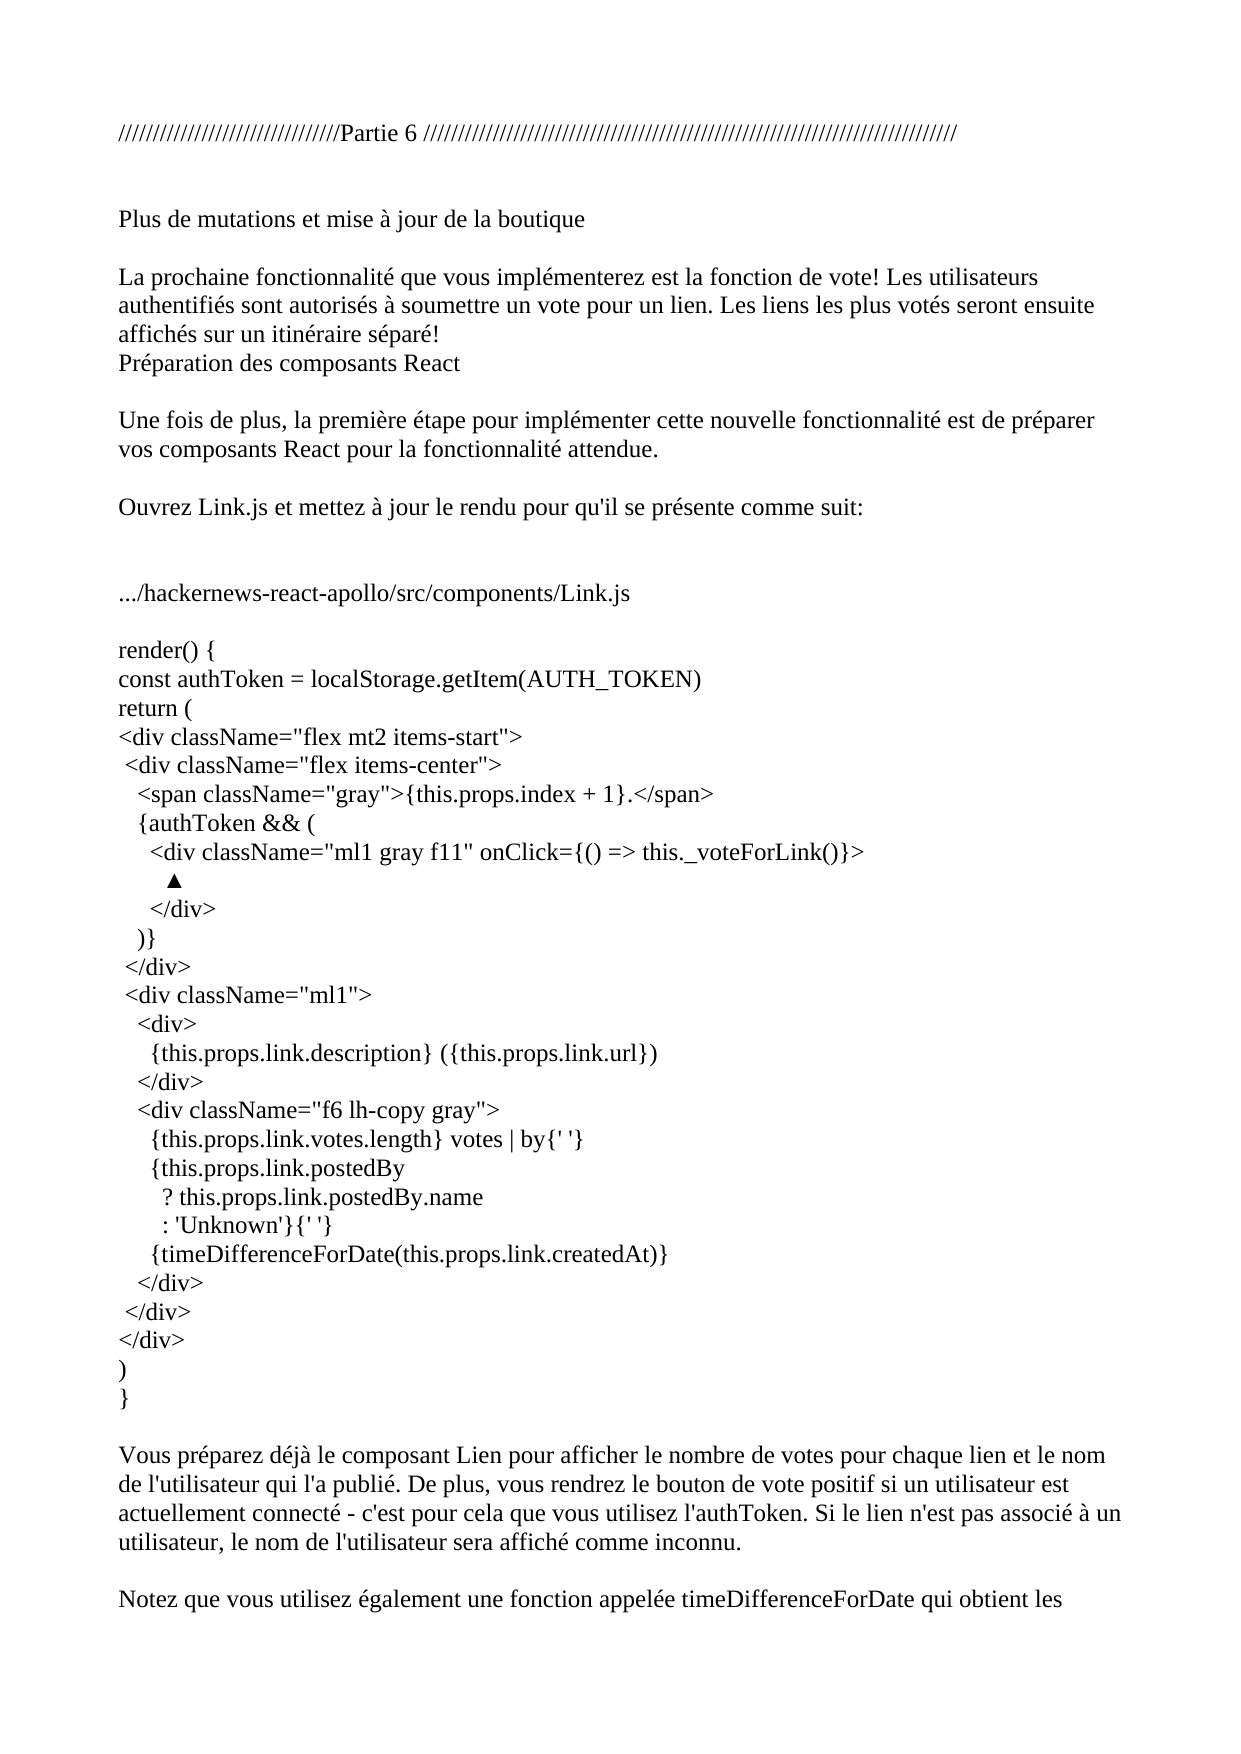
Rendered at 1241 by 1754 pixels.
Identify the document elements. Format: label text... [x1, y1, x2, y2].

text </div> [118, 894, 1122, 923]
text <div className="ml1 gray f11" onClick={() => this._voteForLink()}> [118, 837, 1122, 866]
text <div> [118, 1009, 1122, 1038]
text {timeDifferenceForDate(this.props.link.createdAt)} [118, 1239, 1122, 1268]
text Vous préparez déjà le composant Lien pour afficher le nombre de votes pour chaque lien et le nom de l'utilisateur qui l'a publié. De plus, vous rendrez le bouton de vote positif si un utilisateur est actuellement connecté - c'est pour cela que vous utilisez l'authToken. Si le lien n'est pas associé à un utilisateur, le nom de l'utilisateur sera affiché comme inconnu. [118, 1441, 1122, 1556]
text </div> [118, 1326, 1122, 1354]
text render() { [118, 636, 1122, 664]
text {this.props.link.votes.length} votes | by{' '} [118, 1124, 1122, 1153]
text Préparation des composants React [118, 348, 1122, 377]
text const authToken = localStorage.getItem(AUTH_TOKEN) [118, 664, 1122, 693]
text <div className="flex items-center"> [118, 751, 1122, 779]
text <span className="gray">{this.props.index + 1}.</span> [118, 779, 1122, 808]
text Notez que vous utilisez également une fonction appelée timeDifferenceForDate qui obtient les [118, 1584, 1122, 1613]
text </div> [118, 1297, 1122, 1326]
text Une fois de plus, la première étape pour implémenter cette nouvelle fonctionnalité est de préparer vos composants React pour la fonctionnalité attendue. [118, 406, 1122, 463]
text } [118, 1383, 1122, 1412]
text Plus de mutations et mise à jour de la boutique [118, 204, 1122, 233]
text Ouvrez Link.js et mettez à jour le rendu pour qu'il se présente comme suit: [118, 492, 1122, 521]
text <div className="f6 lh-copy gray"> [118, 1096, 1122, 1124]
text ▲ [118, 866, 1122, 894]
text La prochaine fonctionnalité que vous implémenterez est la fonction de vote! Les utilisateurs authentifiés sont autorisés à soumettre un vote pour un lien. Les liens les plus votés seront ensuite affichés sur un itinéraire séparé! [118, 262, 1122, 348]
text ) [118, 1354, 1122, 1383]
text <div className="ml1"> [118, 981, 1122, 1009]
text <div className="flex mt2 items-start"> [118, 722, 1122, 751]
text )} [118, 923, 1122, 952]
text </div> [118, 1268, 1122, 1297]
text : 'Unknown'}{' '} [118, 1211, 1122, 1239]
text ////////////////////////////////Partie 6 ///////////////////////////////////////////////////////////////////////////// [118, 118, 1122, 147]
text {this.props.link.description} ({this.props.link.url}) [118, 1038, 1122, 1067]
text </div> [118, 952, 1122, 981]
text </div> [118, 1067, 1122, 1096]
text {authToken && ( [118, 808, 1122, 837]
text ? this.props.link.postedBy.name [118, 1182, 1122, 1211]
text return ( [118, 693, 1122, 722]
text .../hackernews-react-apollo/src/components/Link.js [118, 578, 1122, 607]
text {this.props.link.postedBy [118, 1153, 1122, 1182]
